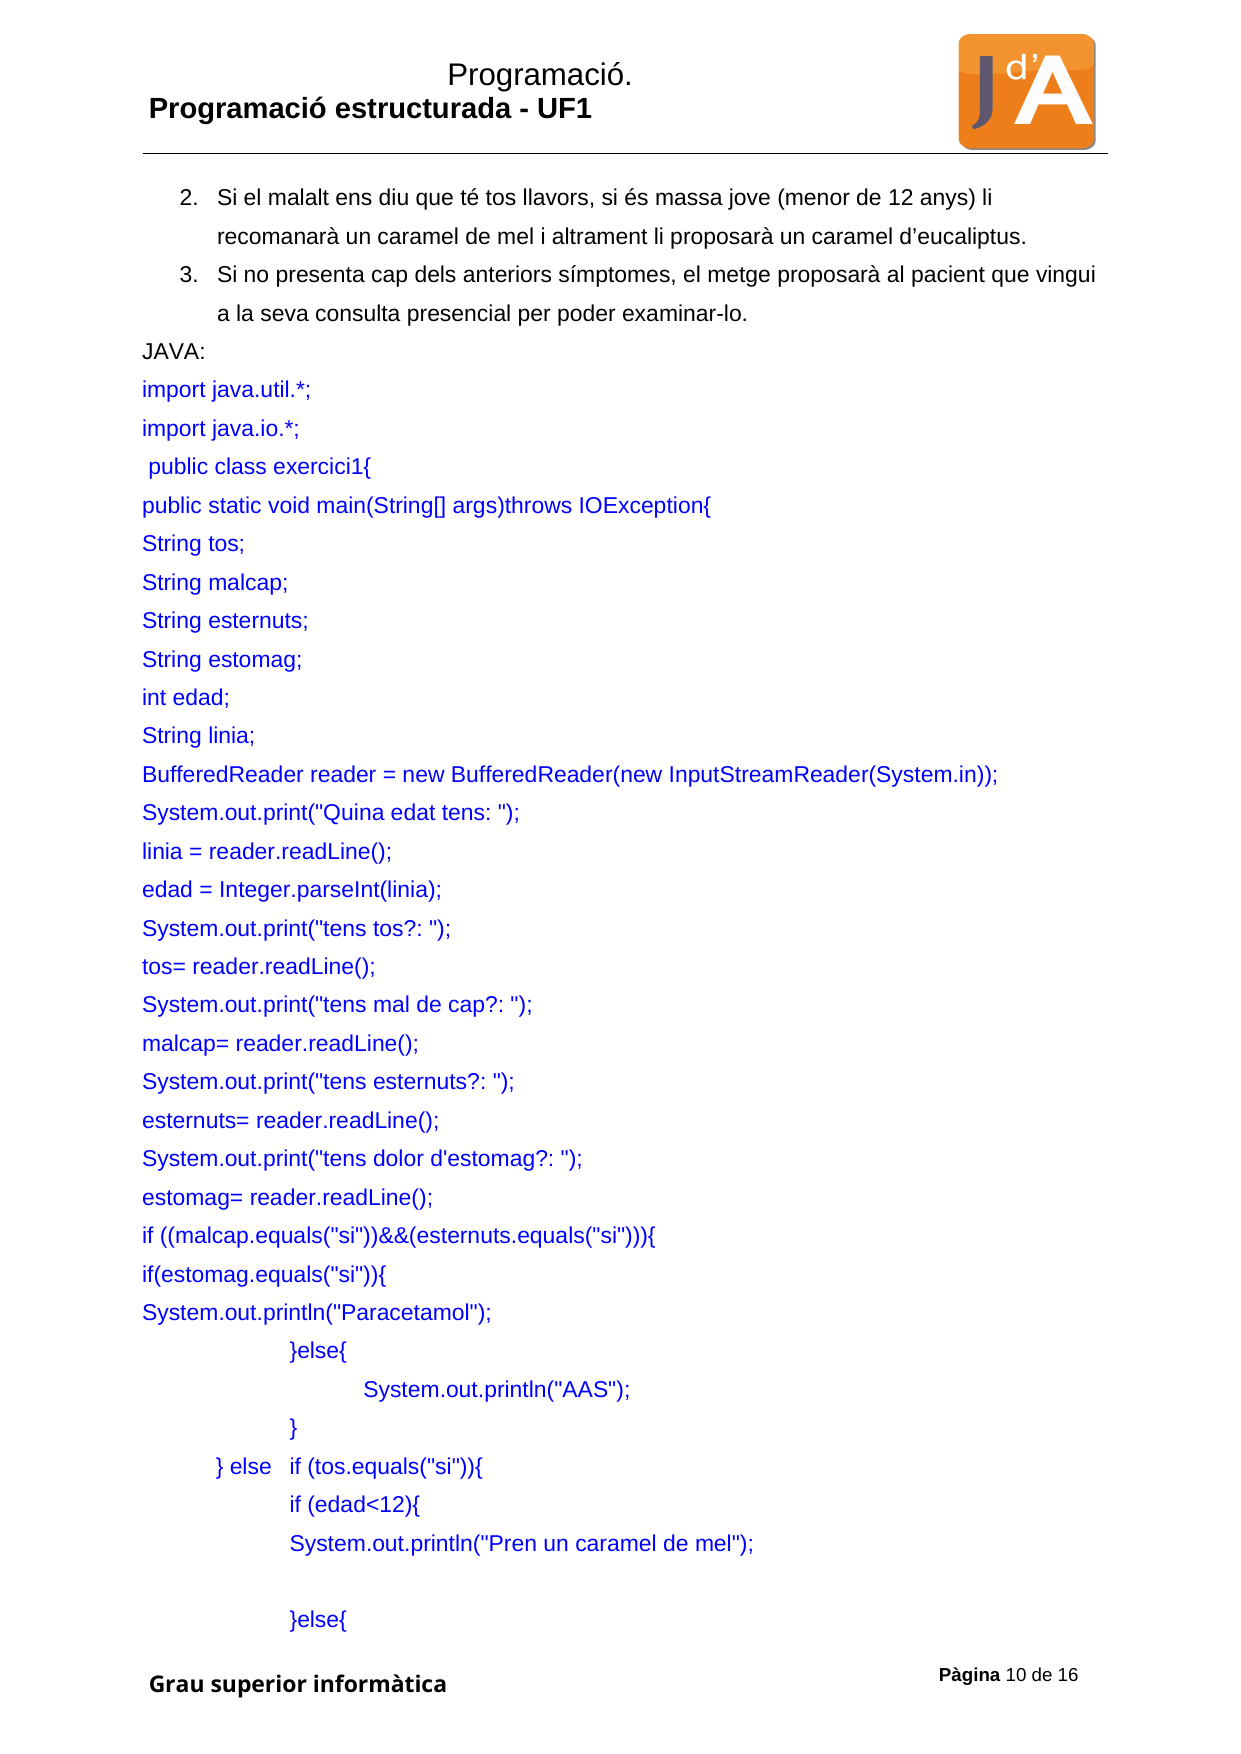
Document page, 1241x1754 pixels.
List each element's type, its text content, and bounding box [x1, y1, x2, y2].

text String estomag; [142, 646, 1107, 672]
text System.out.println("Paracetamol"); [142, 1300, 1107, 1325]
text if (edad<12){ [142, 1492, 1107, 1517]
text import java.util.*; [142, 377, 1107, 403]
text } else if (tos.equals("si")){ [142, 1453, 1107, 1479]
text import java.io.*; [142, 416, 1107, 441]
text estomag= reader.readLine(); [142, 1184, 1107, 1210]
text linia = reader.readLine(); [142, 838, 1107, 864]
text malcap= reader.readLine(); [142, 1031, 1107, 1056]
text }else{ [142, 1338, 1107, 1364]
text String tos; [142, 531, 1107, 557]
text System.out.println("Pren un caramel de mel"); [142, 1530, 1107, 1556]
text }else{ [142, 1607, 1107, 1633]
text BufferedReader reader = new BufferedReader(new InputStreamReader(System.in)); [142, 762, 1107, 787]
list Si el malalt ens diu que té tos llavors, si és massa jove (menor de 12 anys) li recomanarà un caramel de mel i altrament li proposarà un caramel d’eucaliptus. [179, 185, 1107, 249]
text System.out.print("tens tos?: "); [142, 915, 1107, 941]
text System.out.print("tens mal de cap?: "); [142, 992, 1107, 1018]
text edad = Integer.parseInt(linia); [142, 877, 1107, 902]
text System.out.println("AAS"); [142, 1377, 1107, 1402]
text tos= reader.readLine(); [142, 954, 1107, 979]
text public class exercici1{ [142, 454, 1107, 480]
text String malcap; [142, 569, 1107, 595]
text public static void main(String[] args)throws IOException{ [142, 492, 1107, 518]
text System.out.print("tens dolor d'estomag?: "); [142, 1146, 1107, 1172]
text JAVA: [142, 339, 1107, 364]
list Si no presenta cap dels anteriors símptomes, el metge proposarà al pacient que vingui a la seva consulta presencial per poder examinar-lo. [179, 262, 1107, 326]
text if(estomag.equals("si")){ [142, 1261, 1107, 1287]
text System.out.print("tens esternuts?: "); [142, 1069, 1107, 1095]
text System.out.print("Quina edat tens: "); [142, 800, 1107, 826]
text int edad; [142, 685, 1107, 710]
text } [142, 1415, 1107, 1441]
text String linia; [142, 723, 1107, 749]
text String esternuts; [142, 608, 1107, 633]
text if ((malcap.equals("si"))&&(esternuts.equals("si"))){ [142, 1223, 1107, 1248]
picture [958, 34, 1096, 150]
text esternuts= reader.readLine(); [142, 1107, 1107, 1133]
